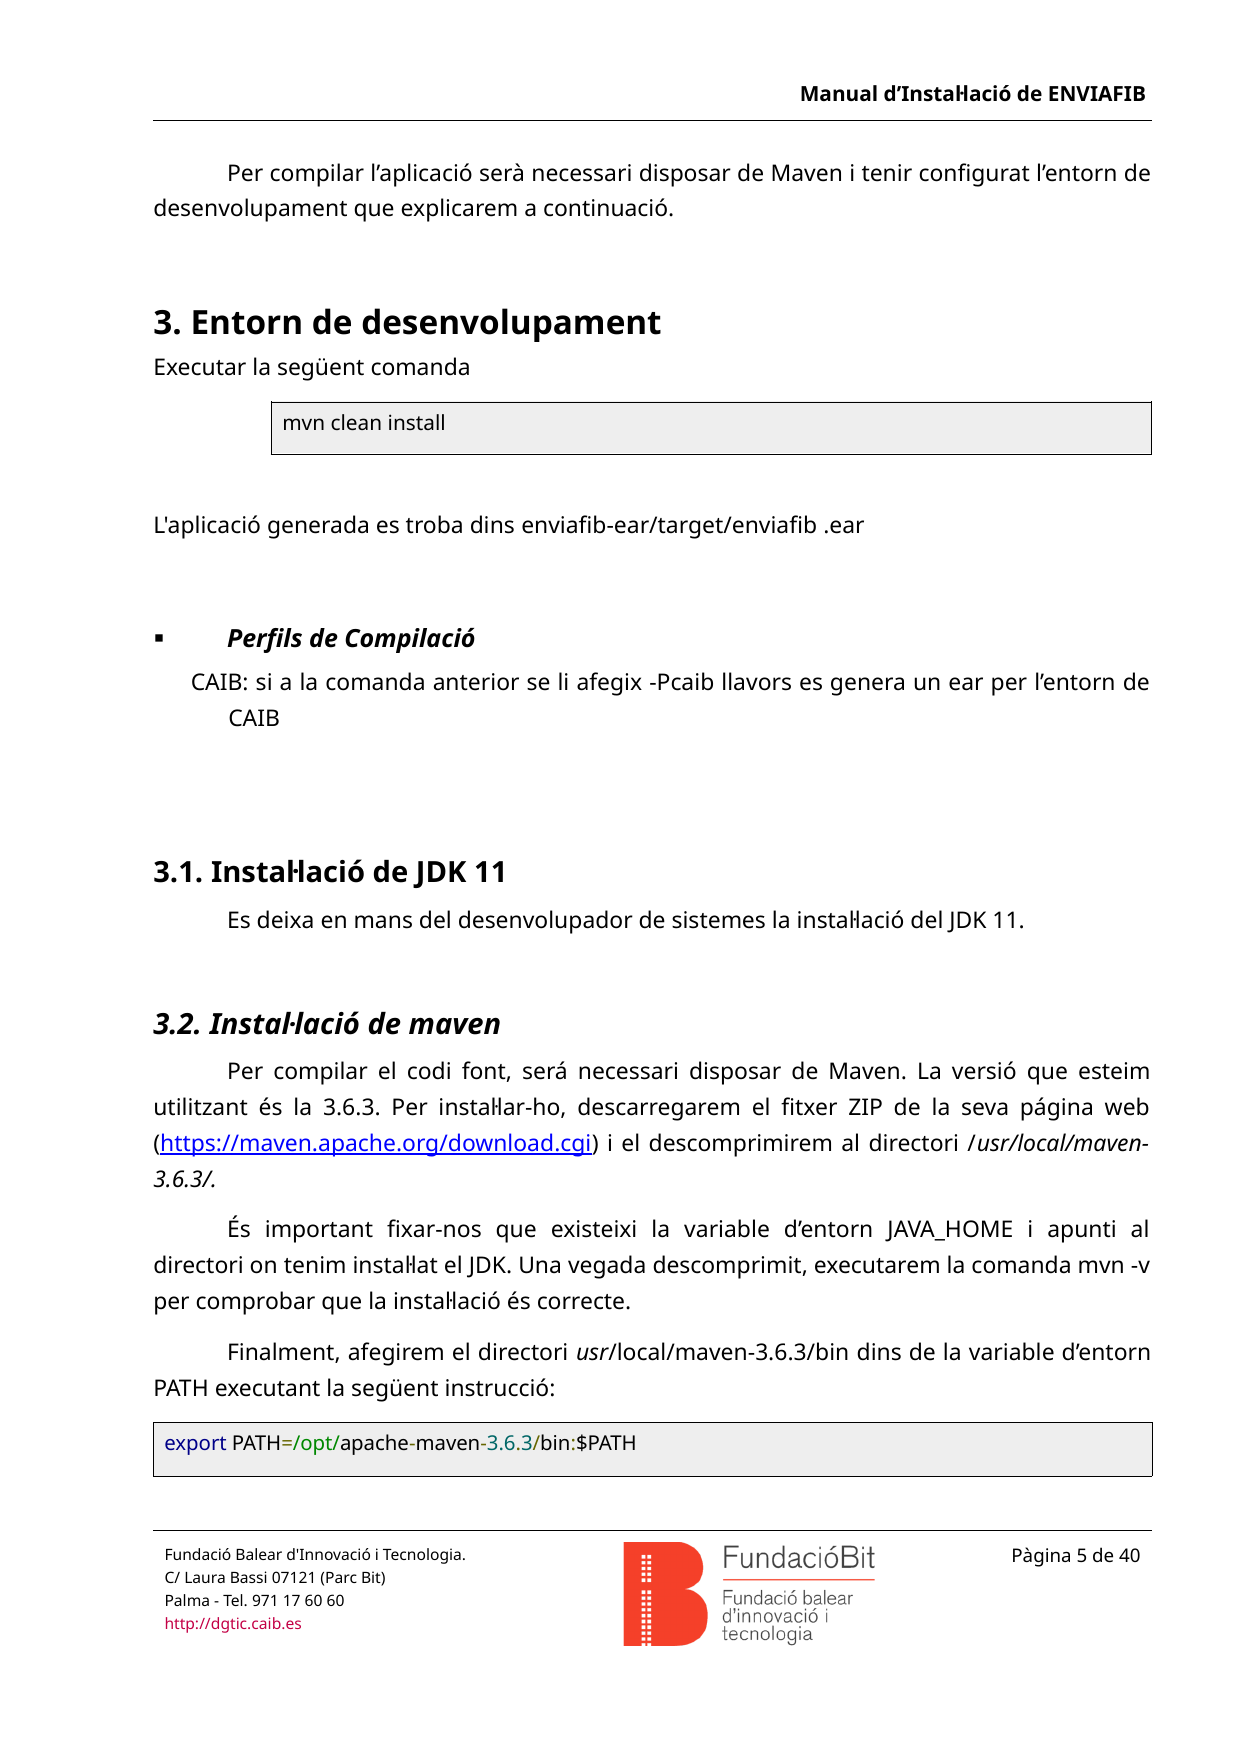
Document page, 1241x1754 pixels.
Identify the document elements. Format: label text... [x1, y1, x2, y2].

text Es deixa en mans del desenvolupador de sistemes la instal·lació del JDK 11. [153, 904, 1152, 935]
text L'aplicació generada es troba dins enviafib-ear/target/enviafib .ear [153, 509, 1152, 540]
table_header mvn clean install [272, 403, 1151, 453]
subtitle Instal·lació de maven [153, 1003, 1152, 1043]
text Finalment, afegirem el directori usr/local/maven-3.6.3/bin dins de la variable d’entorn PATH executant la següent instrucció: [153, 1336, 1152, 1403]
text És important fixar-nos que existeixi la variable d’entorn JAVA_HOME i apunti al directori on tenim instal·lat el JDK. Una vegada descomprimit, executarem la comanda mvn -v per comprobar que la instal·lació és correcte. [153, 1213, 1152, 1317]
text Executar la següent comanda [153, 351, 1152, 382]
table_header export PATH=/opt/apache-maven-3.6.3/bin:$PATH [154, 1423, 1152, 1476]
text Per compilar l’aplicació serà necessari disposar de Maven i tenir configurat l’entorn de desenvolupament que explicarem a continuació. [153, 156, 1152, 224]
text CAIB: si a la comanda anterior se li afegix -Pcaib llavors es genera un ear per l’entorn de CAIB [191, 666, 1152, 733]
subtitle Instal·lació de JDK 11 [153, 851, 1152, 891]
subtitle Entorn de desenvolupament [153, 299, 1152, 344]
text Per compilar el codi font, será necessari disposar de Maven. La versió que esteim utilitzant és la 3.6.3. Per instal·lar-ho, descarregarem el fitxer ZIP de la seva página web (https://maven.apache.org/download.cgi) i el descomprimirem al directori /usr/local/maven-3.6.3/. [153, 1055, 1152, 1194]
picture [623, 1542, 875, 1646]
subtitle Perfils de Compilació [153, 620, 1152, 654]
